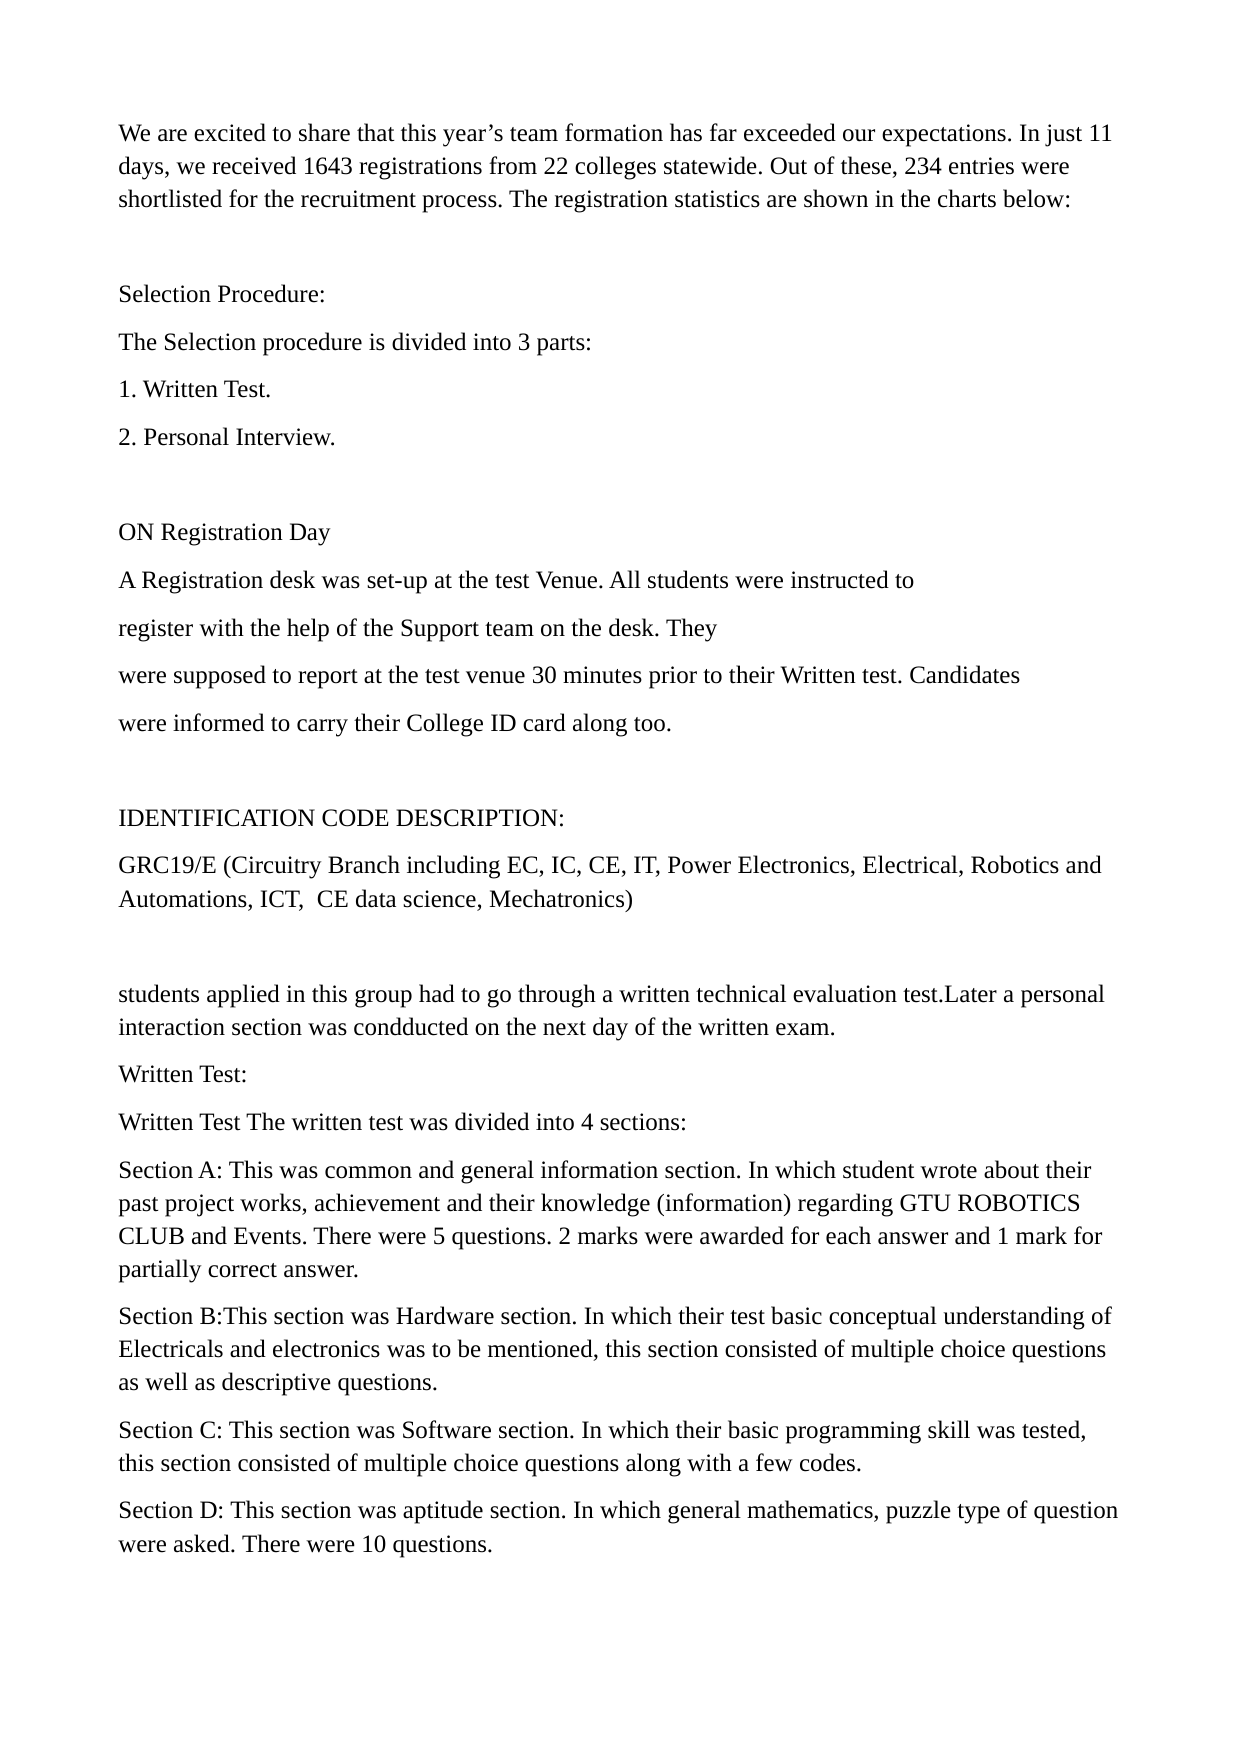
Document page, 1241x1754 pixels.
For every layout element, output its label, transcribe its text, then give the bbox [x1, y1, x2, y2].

text Section A: This was common and general information section. In which student wrote about their past project works, achievement and their knowledge (information) regarding GTU ROBOTICS CLUB and Events. There were 5 questions. 2 marks were awarded for each answer and 1 mark for partially correct answer. [118, 1155, 1122, 1282]
text GRC19/E (Circuitry Branch including EC, IC, CE, IT, Power Electronics, Electrical, Robotics and Automations, ICT, CE data science, Mechatronics) [118, 851, 1122, 912]
text students applied in this group had to go through a written technical evaluation test.Later a personal interaction section was condducted on the next day of the written exam. [118, 979, 1122, 1041]
text A Registration desk was set-up at the test Venue. All students were instructed to [118, 565, 1122, 594]
text The Selection procedure is divided into 3 parts: [118, 327, 1122, 356]
text IDENTIFICATION CODE DESCRIPTION: [118, 803, 1122, 832]
text Section D: This section was aptitude section. In which general mathematics, puzzle type of question were asked. There were 10 questions. [118, 1496, 1122, 1557]
text Written Test: [118, 1059, 1122, 1088]
text were informed to carry their College ID card along too. [118, 708, 1122, 737]
text 1. Written Test. [118, 374, 1122, 403]
text Written Test The written test was divided into 4 sections: [118, 1107, 1122, 1136]
text Section B:This section was Hardware section. In which their test basic conceptual understanding of Electricals and electronics was to be mentioned, this section consisted of multiple choice questions as well as descriptive questions. [118, 1301, 1122, 1396]
text We are excited to share that this year’s team formation has far exceeded our expectations. In just 11 days, we received 1643 registrations from 22 colleges statewide. Out of these, 234 entries were shortlisted for the recruitment process. The registration statistics are shown in the charts below: [118, 118, 1122, 213]
text Selection Procedure: [118, 279, 1122, 308]
text ON Registration Day [118, 517, 1122, 546]
text Section C: This section was Software section. In which their basic programming skill was tested, this section consisted of multiple choice questions along with a few codes. [118, 1415, 1122, 1477]
text 2. Personal Interview. [118, 422, 1122, 451]
text register with the help of the Support team on the desk. They [118, 613, 1122, 641]
text were supposed to report at the test venue 30 minutes prior to their Written test. Candidates [118, 660, 1122, 689]
